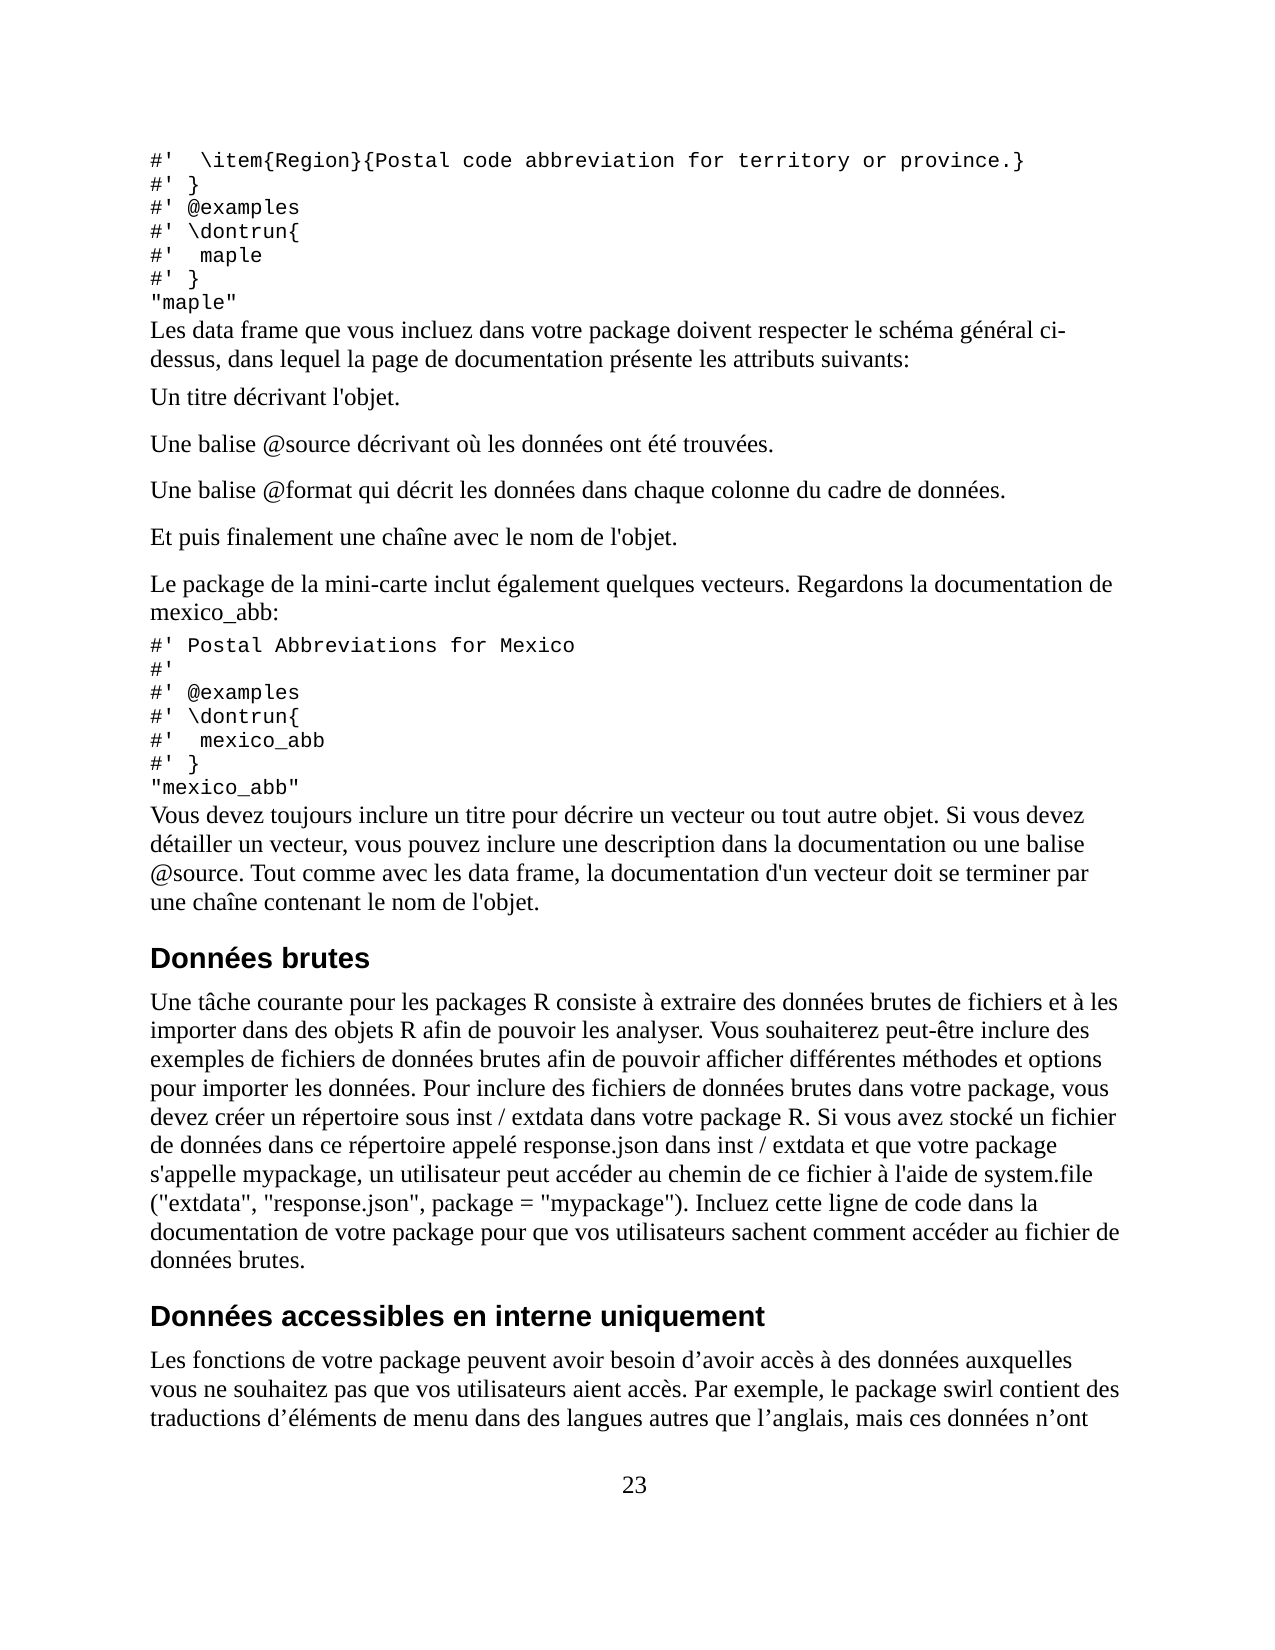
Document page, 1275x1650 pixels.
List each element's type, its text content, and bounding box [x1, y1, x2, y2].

text "maple" [150, 292, 1125, 316]
text #' Postal Abbreviations for Mexico [150, 635, 1125, 659]
text #' \dontrun{ [150, 706, 1125, 730]
text "mexico_abb" [150, 777, 1125, 801]
text #' } [150, 174, 1125, 197]
text #' [150, 659, 1125, 682]
text Les data frame que vous incluez dans votre package doivent respecter le schéma général ci-dessus, dans lequel la page de documentation présente les attributs suivants: [150, 316, 1125, 373]
text #' } [150, 268, 1125, 292]
text #' \item{Region}{Postal code abbreviation for territory or province.} [150, 150, 1125, 174]
text Et puis finalement une chaîne avec le nom de l'objet. [150, 522, 1125, 551]
text #' mexico_abb [150, 730, 1125, 753]
subtitle Données brutes [150, 941, 1125, 974]
text #' maple [150, 244, 1125, 268]
text Le package de la mini-carte inclut également quelques vecteurs. Regardons la documentation de mexico_abb: [150, 569, 1125, 626]
text Une balise @source décrivant où les données ont été trouvées. [150, 429, 1125, 457]
text #' @examples [150, 682, 1125, 706]
text Une balise @format qui décrit les données dans chaque colonne du cadre de données. [150, 475, 1125, 504]
text Vous devez toujours inclure un titre pour décrire un vecteur ou tout autre objet. Si vous devez détailler un vecteur, vous pouvez inclure une description dans la documentation ou une balise @source. Tout comme avec les data frame, la documentation d'un vecteur doit se terminer par une chaîne contenant le nom de l'objet. [150, 801, 1125, 916]
text Les fonctions de votre package peuvent avoir besoin d’avoir accès à des données auxquelles vous ne souhaitez pas que vos utilisateurs aient accès. Par exemple, le package swirl contient des traductions d’éléments de menu dans des langues autres que l’anglais, mais ces données n’ont [150, 1345, 1125, 1431]
subtitle Données accessibles en interne uniquement [150, 1299, 1125, 1333]
text Une tâche courante pour les packages R consiste à extraire des données brutes de fichiers et à les importer dans des objets R afin de pouvoir les analyser. Vous souhaiterez peut-être inclure des exemples de fichiers de données brutes afin de pouvoir afficher différentes méthodes et options pour importer les données. Pour inclure des fichiers de données brutes dans votre package, vous devez créer un répertoire sous inst / extdata dans votre package R. Si vous avez stocké un fichier de données dans ce répertoire appelé response.json dans inst / extdata et que votre package s'appelle mypackage, un utilisateur peut accéder au chemin de ce fichier à l'aide de system.file ("extdata", "response.json", package = "mypackage"). Incluez cette ligne de code dans la documentation de votre package pour que vos utilisateurs sachent comment accéder au fichier de données brutes. [150, 987, 1125, 1274]
text Un titre décrivant l'objet. [150, 382, 1125, 411]
text #' } [150, 753, 1125, 777]
text #' \dontrun{ [150, 221, 1125, 244]
text #' @examples [150, 197, 1125, 221]
